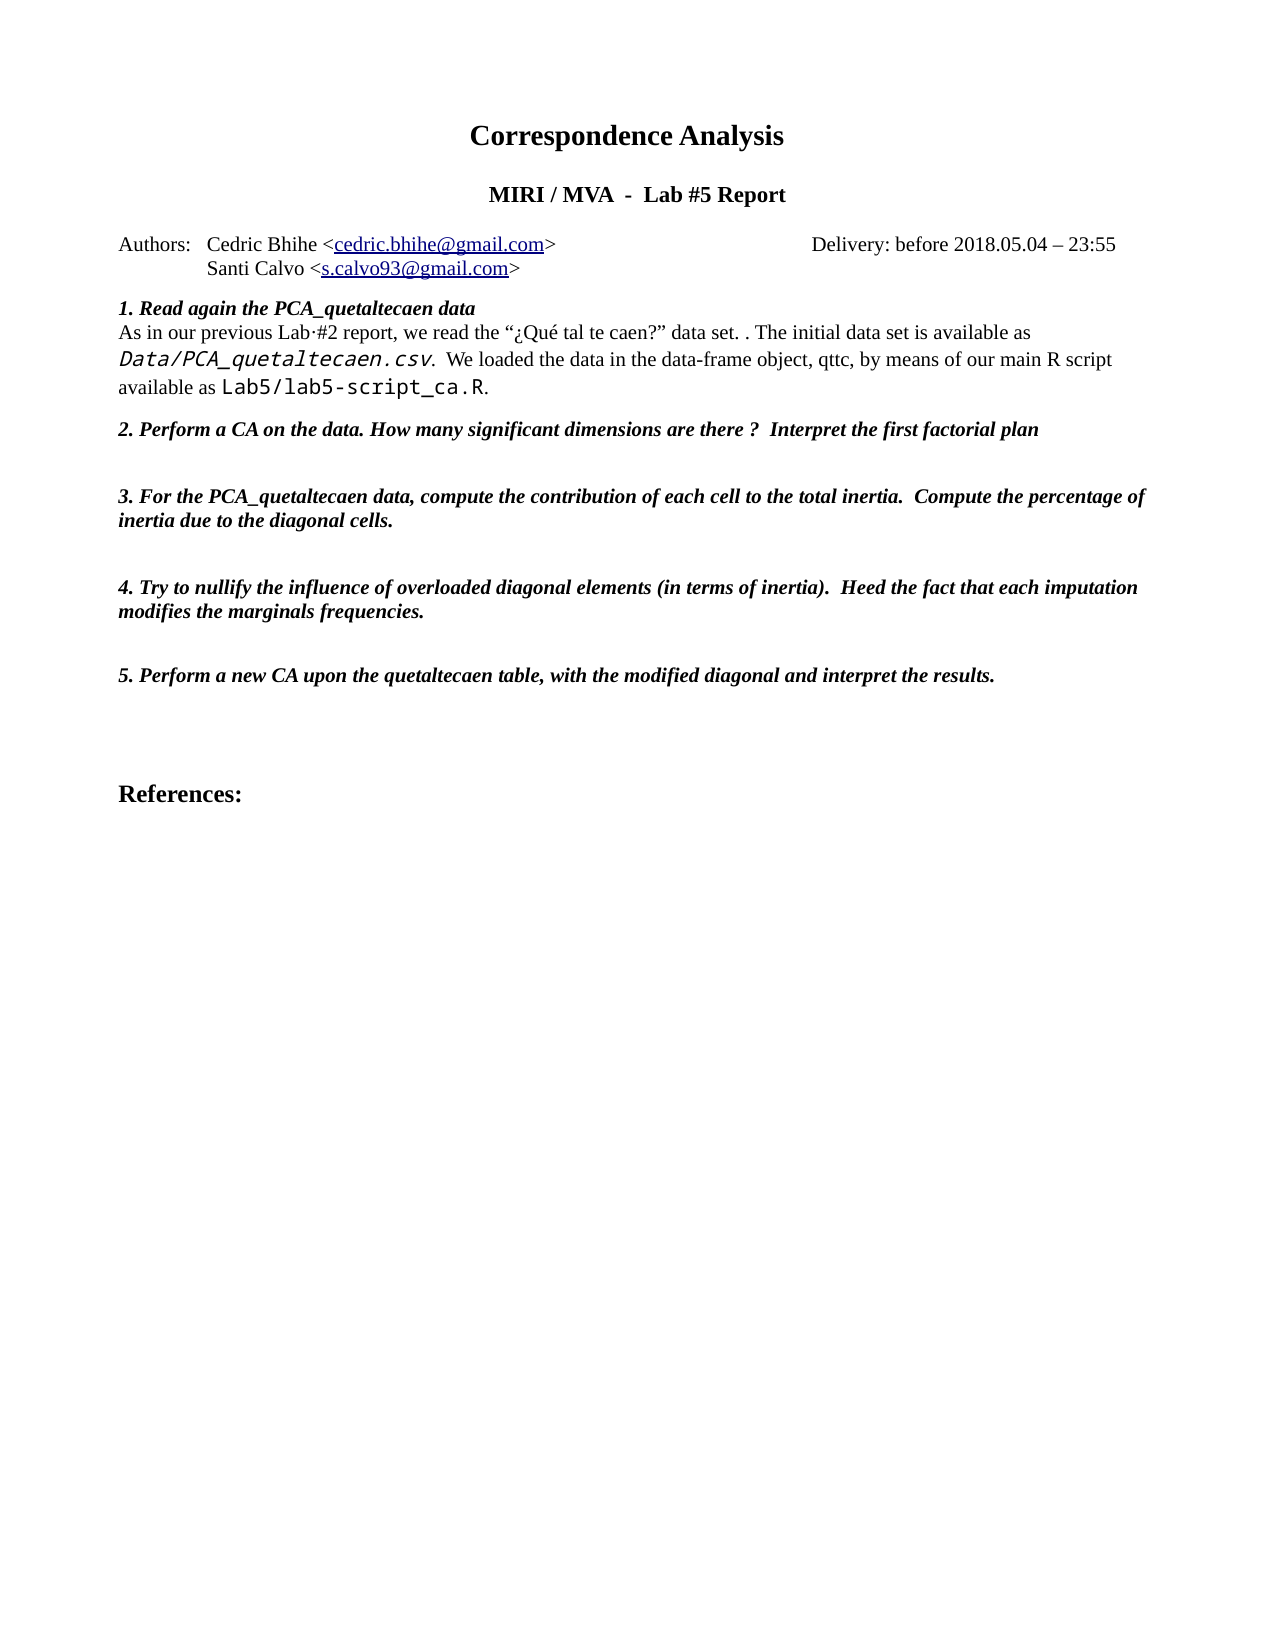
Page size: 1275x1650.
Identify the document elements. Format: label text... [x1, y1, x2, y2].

text 4. Try to nullify the influence of overloaded diagonal elements (in terms of inertia). Heed the fact that each imputation modifies the marginals frequencies. [118, 574, 1157, 623]
text 1. Read again the PCA_quetaltecaen data As in our previous Lab·#2 report, we read the “¿Qué tal te caen?” data set. . The initial data set is available as Data/PCA_quetaltecaen.csv. We loaded the data in the data-frame object, qttc, by means of our main R script available as Lab5/lab5-script_ca.R. [118, 296, 1157, 401]
text Authors: Cedric Bhihe <cedric.bhihe@gmail.com> Delivery: before 2018.05.04 – 23:55 [118, 232, 1157, 256]
text 5. Perform a new CA upon the quetaltecaen table, with the modified diagonal and interpret the results. [118, 663, 1157, 687]
text Santi Calvo <s.calvo93@gmail.com> [118, 256, 1157, 280]
text References: [118, 779, 1157, 807]
text 2. Perform a CA on the data. How many significant dimensions are there ? Interpret the first factorial plan [118, 417, 1157, 468]
text 3. For the PCA_quetaltecaen data, compute the contribution of each cell to the total inertia. Compute the percentage of inertia due to the diagonal cells. [118, 484, 1157, 558]
text MIRI / MVA - Lab #5 Report [118, 181, 1157, 207]
